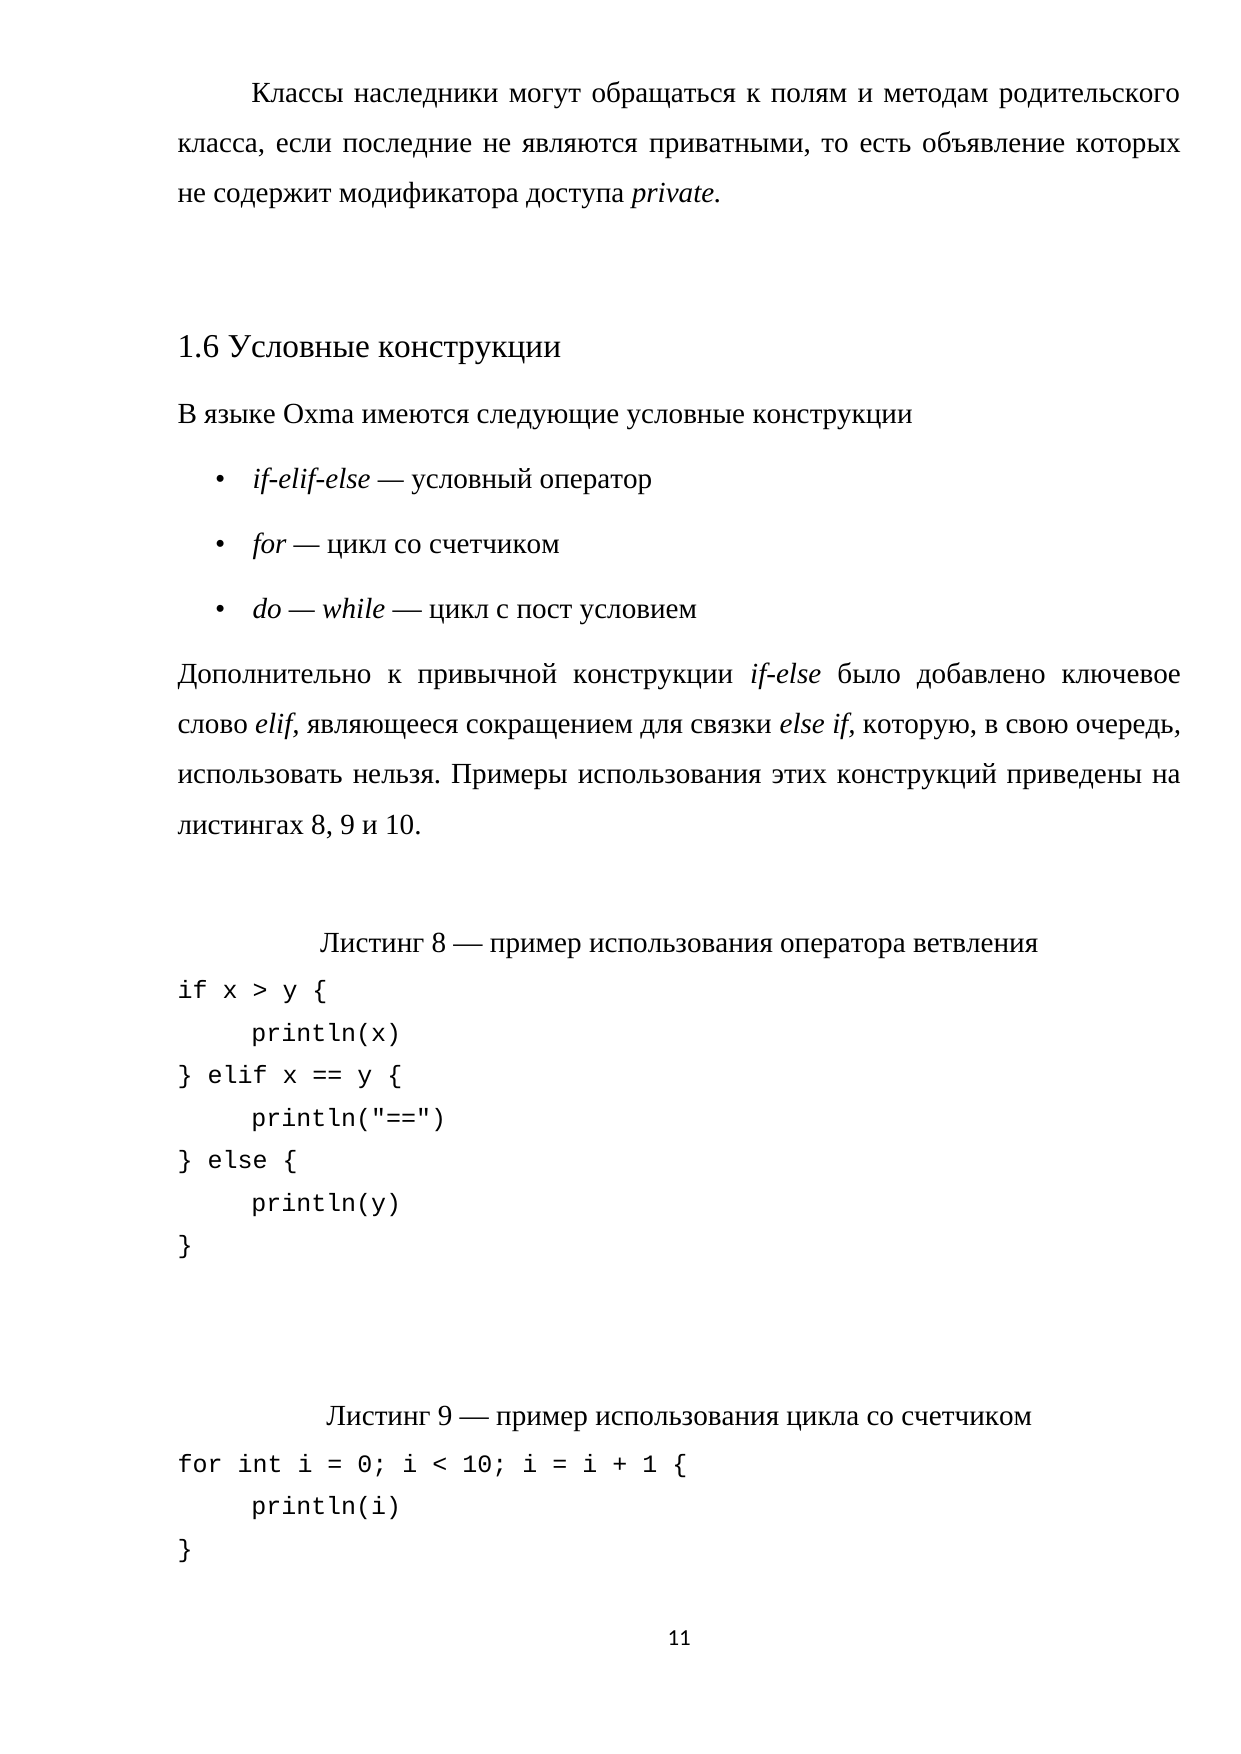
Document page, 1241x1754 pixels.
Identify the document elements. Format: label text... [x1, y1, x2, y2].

text Листинг 8 — пример использования оператора ветвления [177, 925, 1181, 958]
text В языке Oxma имеются следующие условные конструкции [177, 396, 1181, 430]
list if-elif-else — условный оператор [215, 461, 1181, 495]
text if x > y { println(x) } elif x == y { println("==") } else { println(y) } [177, 978, 1181, 1261]
text Классы наследники могут обращаться к полям и методам родительского класса, если последние не являются приватными, то есть объявление которых не содержит модификатора доступа private. [177, 75, 1181, 209]
text Дополнительно к привычной конструкции if-else было добавлено ключевое слово elif, являющееся сокращением для связки else if, которую, в свою очередь, использовать нельзя. Примеры использования этих конструкций приведены на листингах 8, 9 и 10. [177, 656, 1181, 840]
list do — while — цикл с пост условием [215, 591, 1181, 624]
list for — цикл со счетчиком [215, 526, 1181, 559]
subtitle 1.6 Условные конструкции [177, 326, 1181, 364]
text Листинг 9 — пример использования цикла со счетчиком [177, 1398, 1181, 1432]
text for int i = 0; i < 10; i = i + 1 { println(i) } [177, 1451, 1181, 1565]
